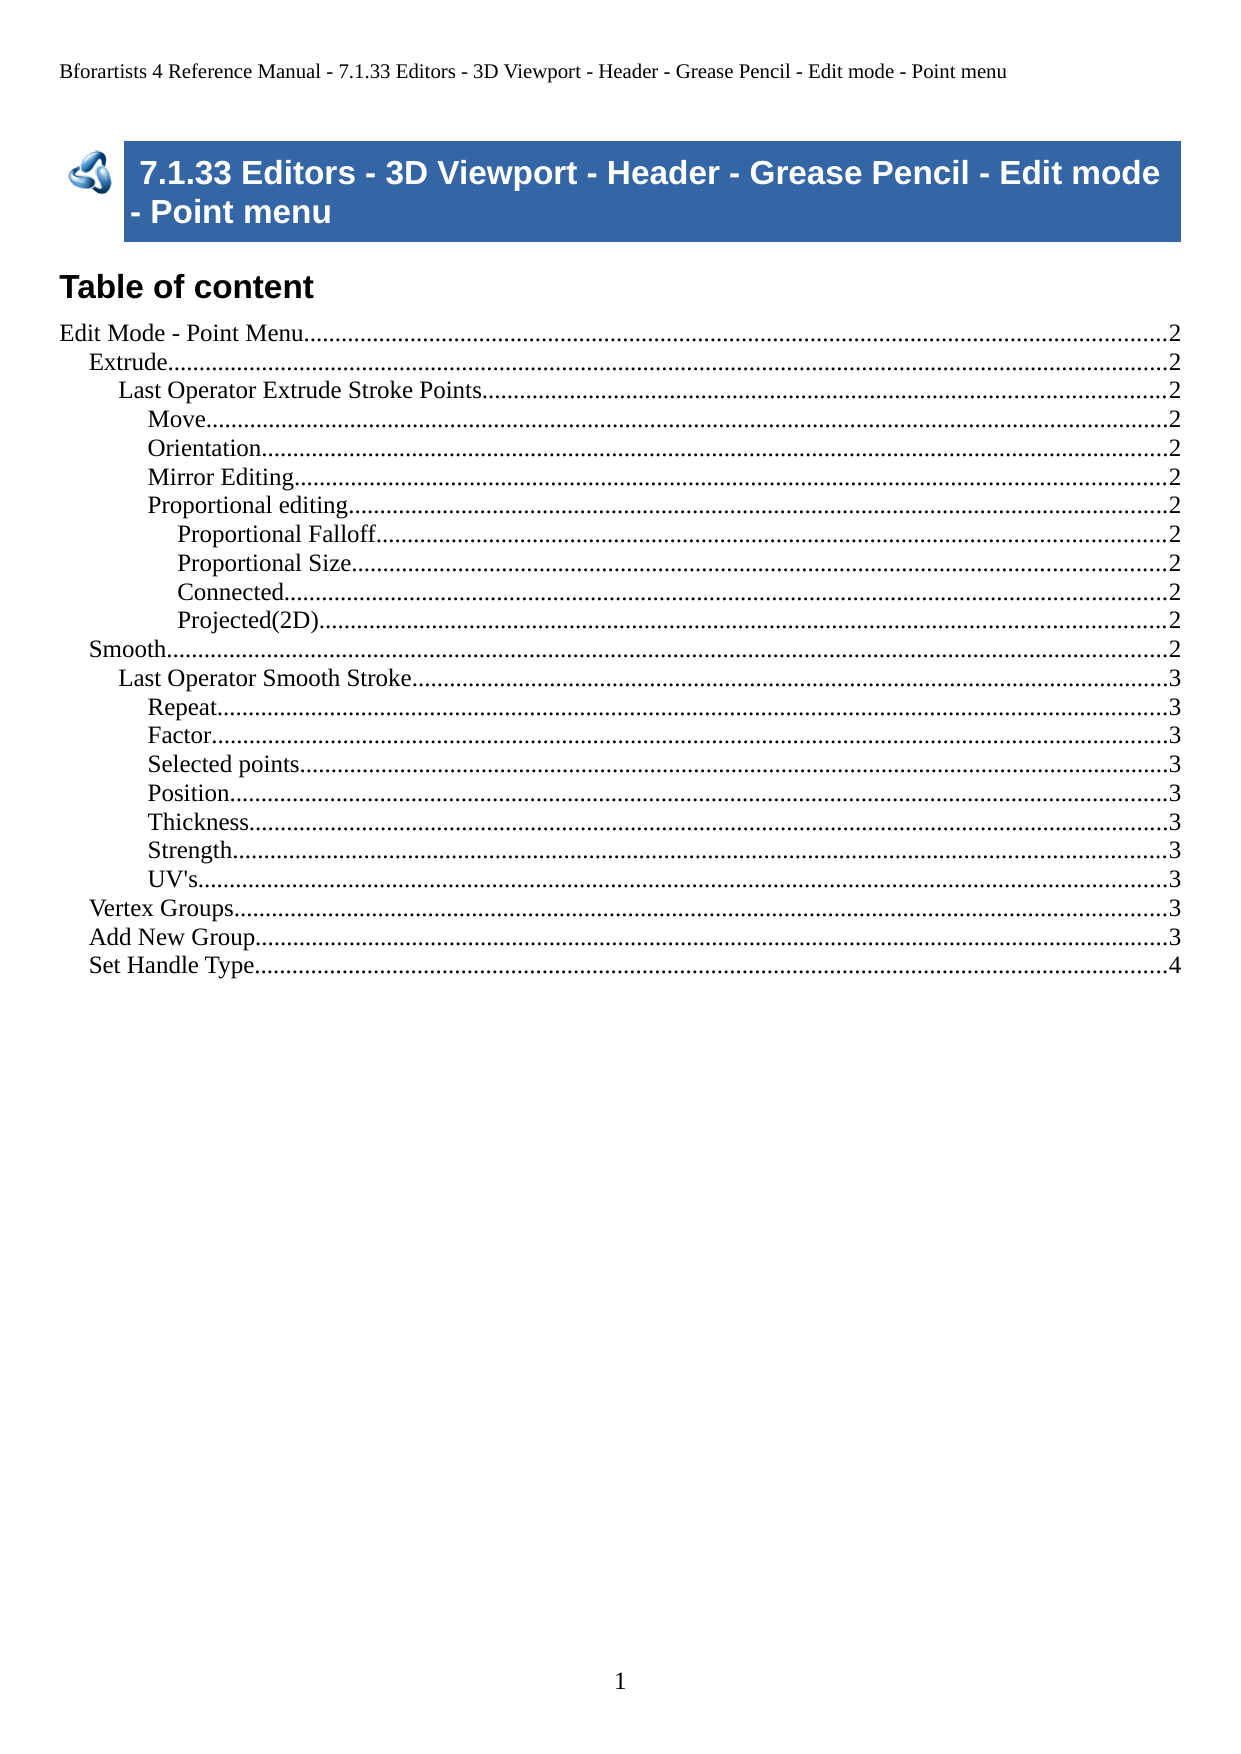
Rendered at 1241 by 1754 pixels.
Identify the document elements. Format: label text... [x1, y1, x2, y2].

text UV's 3 [147, 864, 1181, 893]
text Proportional editing 2 [147, 490, 1181, 519]
text Add New Group 3 [88, 922, 1181, 950]
text Move 2 [147, 404, 1181, 433]
text Thickness 3 [147, 807, 1181, 835]
table_header [59, 141, 124, 242]
text Last Operator Smooth Stroke 3 [118, 663, 1181, 692]
text Strength 3 [147, 835, 1181, 864]
subtitle Table of content [59, 267, 1181, 305]
text Projected(2D) 2 [177, 605, 1181, 634]
text Last Operator Extrude Stroke Points 2 [118, 375, 1181, 404]
picture [65, 147, 114, 197]
text Factor 3 [147, 720, 1181, 749]
text Proportional Size 2 [177, 548, 1181, 577]
text Selected points 3 [147, 749, 1181, 778]
text Edit Mode - Point Menu 2 [59, 318, 1181, 347]
text Set Handle Type 4 [88, 950, 1181, 979]
text Mirror Editing 2 [147, 462, 1181, 490]
table_header 7.1.33 Editors - 3D Viewport - Header - Grease Pencil - Edit mode - Point menu [124, 141, 1181, 242]
text Connected 2 [177, 577, 1181, 605]
text Extrude 2 [88, 347, 1181, 375]
text Proportional Falloff 2 [177, 519, 1181, 548]
text Repeat 3 [147, 692, 1181, 720]
text Smooth 2 [88, 634, 1181, 663]
text Orientation 2 [147, 433, 1181, 462]
text Vertex Groups 3 [88, 893, 1181, 922]
text Position 3 [147, 778, 1181, 807]
